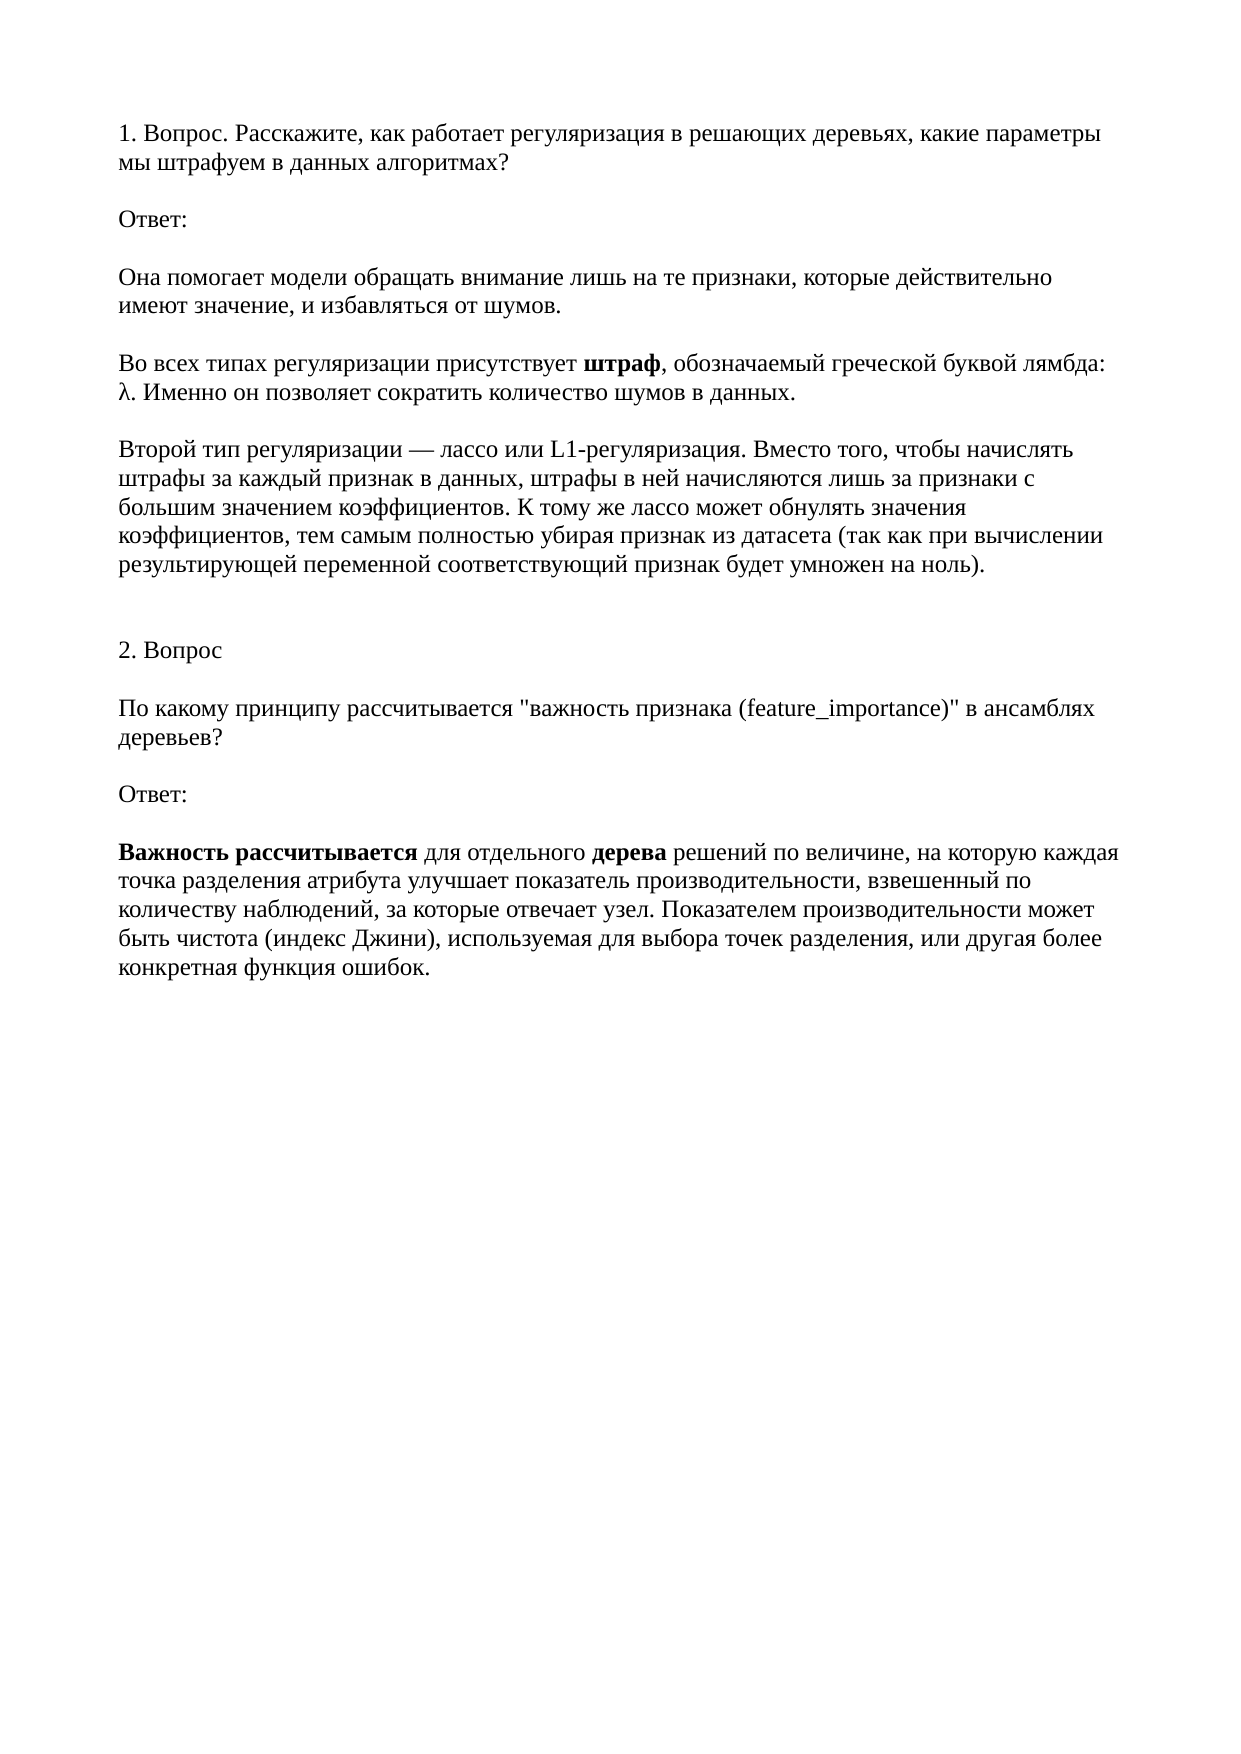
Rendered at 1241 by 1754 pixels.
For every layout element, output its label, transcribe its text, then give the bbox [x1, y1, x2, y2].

text Во всех типах регуляризации присутствует штраф, обозначаемый греческой буквой лямбда: λ. Именно он позволяет сократить количество шумов в данных. [118, 348, 1122, 406]
text Она помогает модели обращать внимание лишь на те признаки, которые действительно имеют значение, и избавляться от шумов. [118, 262, 1122, 319]
text 1. Вопрос. Расскажите, как работает регуляризация в решающих деревьях, какие параметры мы штрафуем в данных алгоритмах? [118, 118, 1122, 176]
text По какому принципу рассчитывается "важность признака (feature_importance)" в ансамблях деревьев? [118, 693, 1122, 751]
text 2. Вопрос [118, 636, 1122, 664]
text Ответ: [118, 779, 1122, 808]
text Важность рассчитывается для отдельного дерева решений по величине, на которую каждая точка разделения атрибута улучшает показатель производительности, взвешенный по количеству наблюдений, за которые отвечает узел. Показателем производительности может быть чистота (индекс Джини), используемая для выбора точек разделения, или другая более конкретная функция ошибок. [118, 837, 1122, 981]
text Ответ: [118, 204, 1122, 233]
text Второй тип регуляризации — лассо или L1-регуляризация. Вместо того, чтобы начислять штрафы за каждый признак в данных, штрафы в ней начисляются лишь за признаки с большим значением коэффициентов. К тому же лассо может обнулять значения коэффициентов, тем самым полностью убирая признак из датасета (так как при вычислении результирующей переменной соответствующий признак будет умножен на ноль). [118, 434, 1122, 578]
